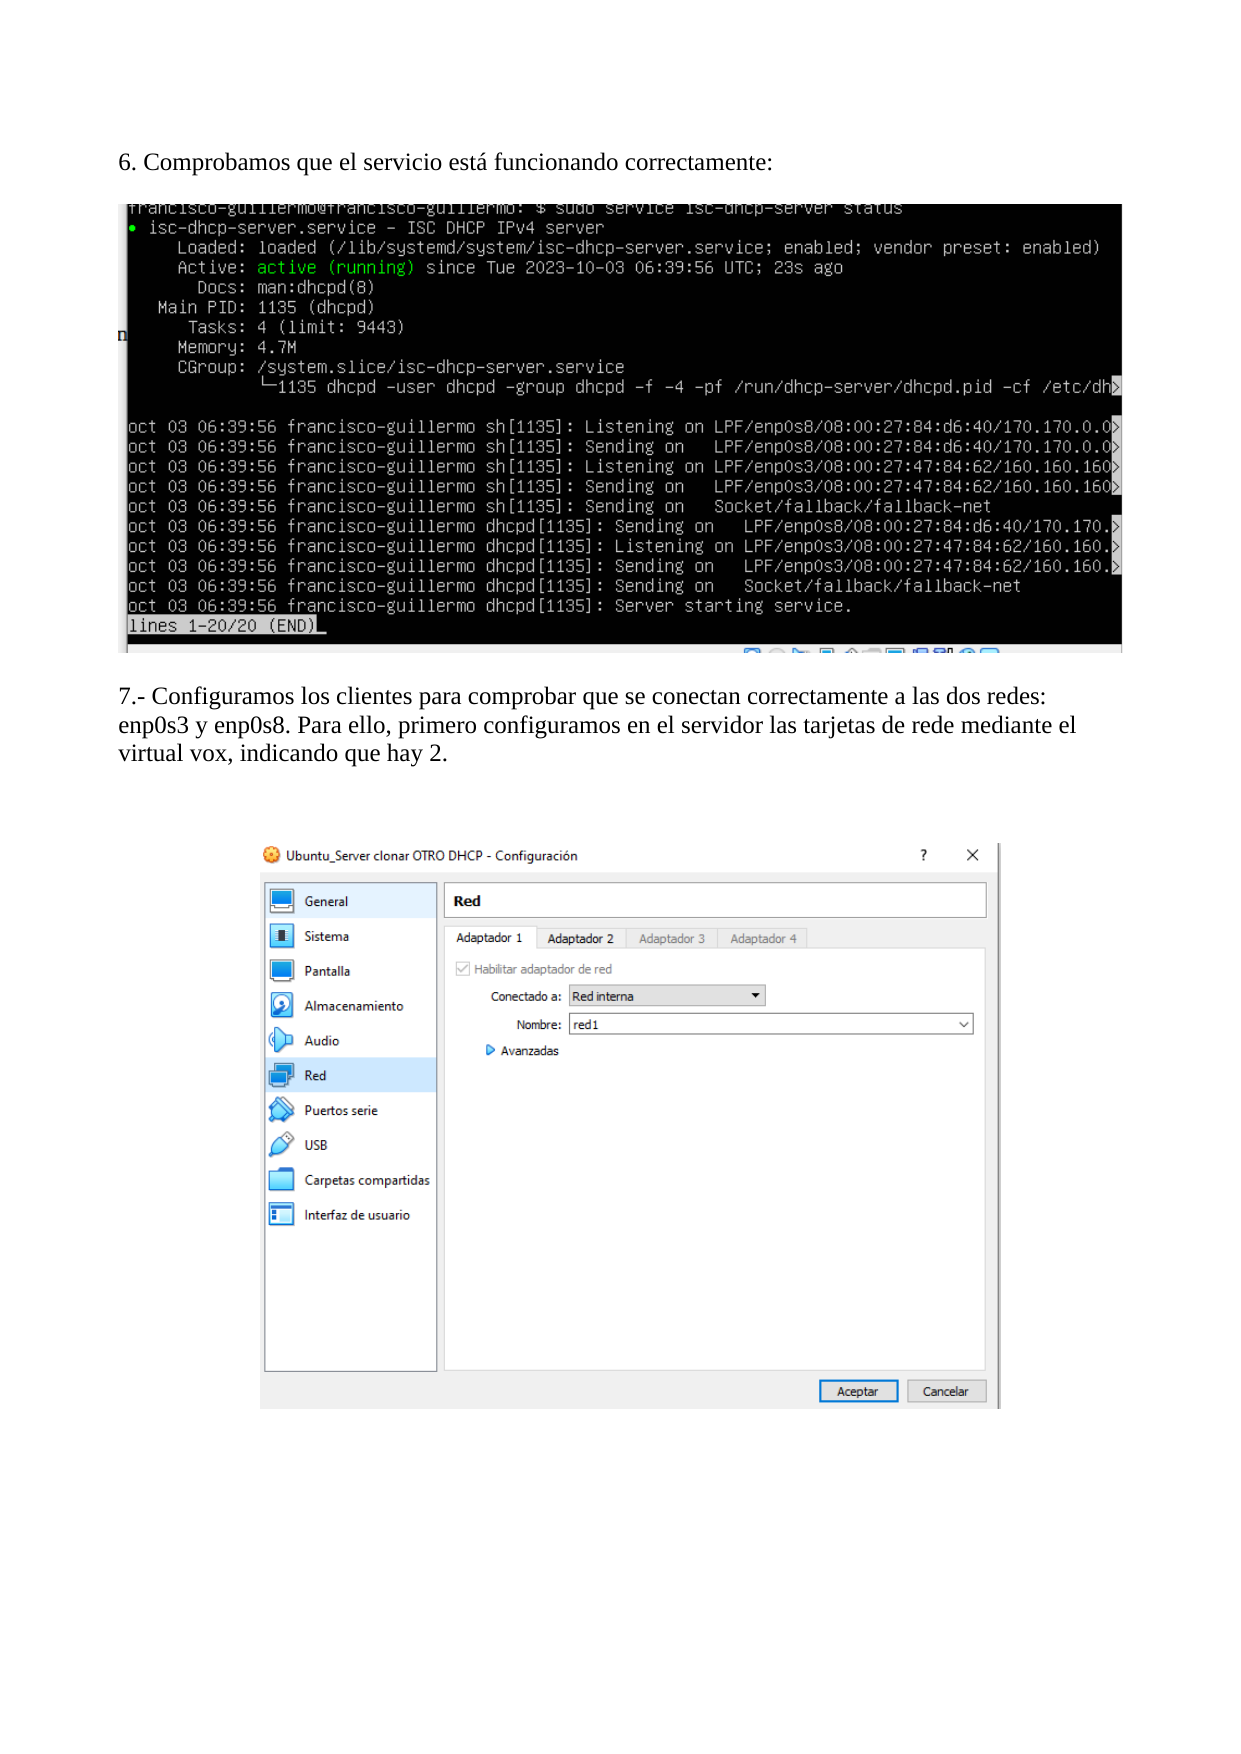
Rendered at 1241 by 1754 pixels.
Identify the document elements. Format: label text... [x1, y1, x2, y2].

picture [260, 843, 1001, 1409]
text 6. Comprobamos que el servicio está funcionando correctamente: [118, 147, 1122, 176]
picture [118, 204, 1123, 653]
text 7.- Configuramos los clientes para comprobar que se conectan correctamente a las dos redes: enp0s3 y enp0s8. Para ello, primero configuramos en el servidor las tarjetas de rede mediante el virtual vox, indicando que hay 2. [118, 681, 1122, 767]
